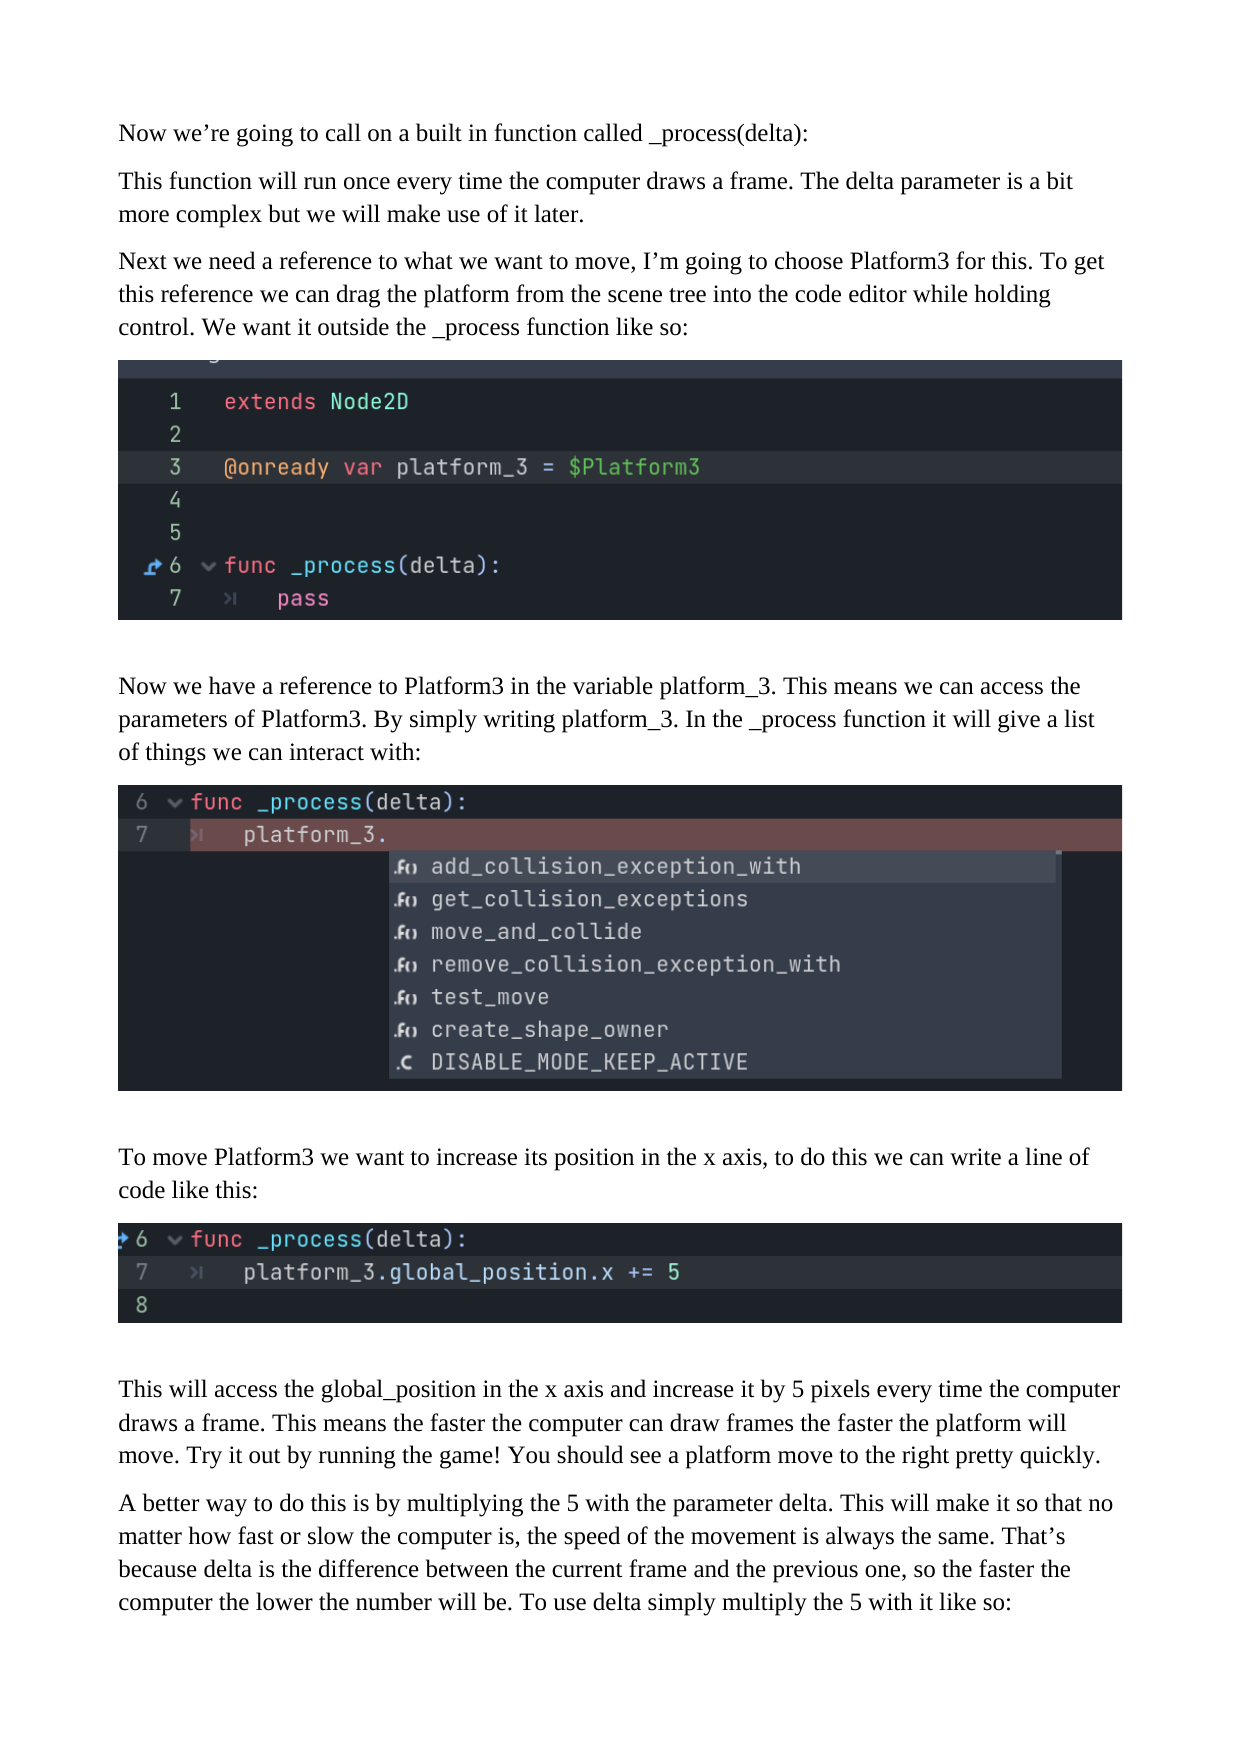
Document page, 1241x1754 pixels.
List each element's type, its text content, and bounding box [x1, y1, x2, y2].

text To move Platform3 we want to increase its position in the x axis, to do this we can write a line of code like this: [118, 1142, 1122, 1204]
text Next we need a reference to what we want to move, I’m going to choose Platform3 for this. To get this reference we can drag the platform from the scene tree into the code editor while holding control. We want it outside the _process function like so: [118, 246, 1122, 341]
text Now we have a reference to Platform3 in the variable platform_3. This means we can access the parameters of Platform3. By simply writing platform_3. In the _process function it will give a list of things we can interact with: [118, 671, 1122, 766]
picture [118, 785, 1123, 1091]
picture [118, 360, 1123, 620]
text This will access the global_position in the x axis and increase it by 5 pixels every time the computer draws a frame. This means the faster the computer can draw frames the faster the platform will move. Try it out by running the game! You should see a platform move to the right pretty quickly. [118, 1374, 1122, 1469]
text This function will run once every time the computer draws a frame. The delta parameter is a bit more complex but we will make use of it later. [118, 166, 1122, 227]
picture [118, 1223, 1123, 1323]
text Now we’re going to call on a built in function called _process(delta): [118, 118, 1122, 147]
text A better way to do this is by multiplying the 5 with the parameter delta. This will make it so that no matter how fast or slow the computer is, the speed of the movement is always the same. That’s because delta is the difference between the current frame and the previous one, so the faster the computer the lower the number will be. To use delta simply multiply the 5 with it like so: [118, 1488, 1122, 1616]
